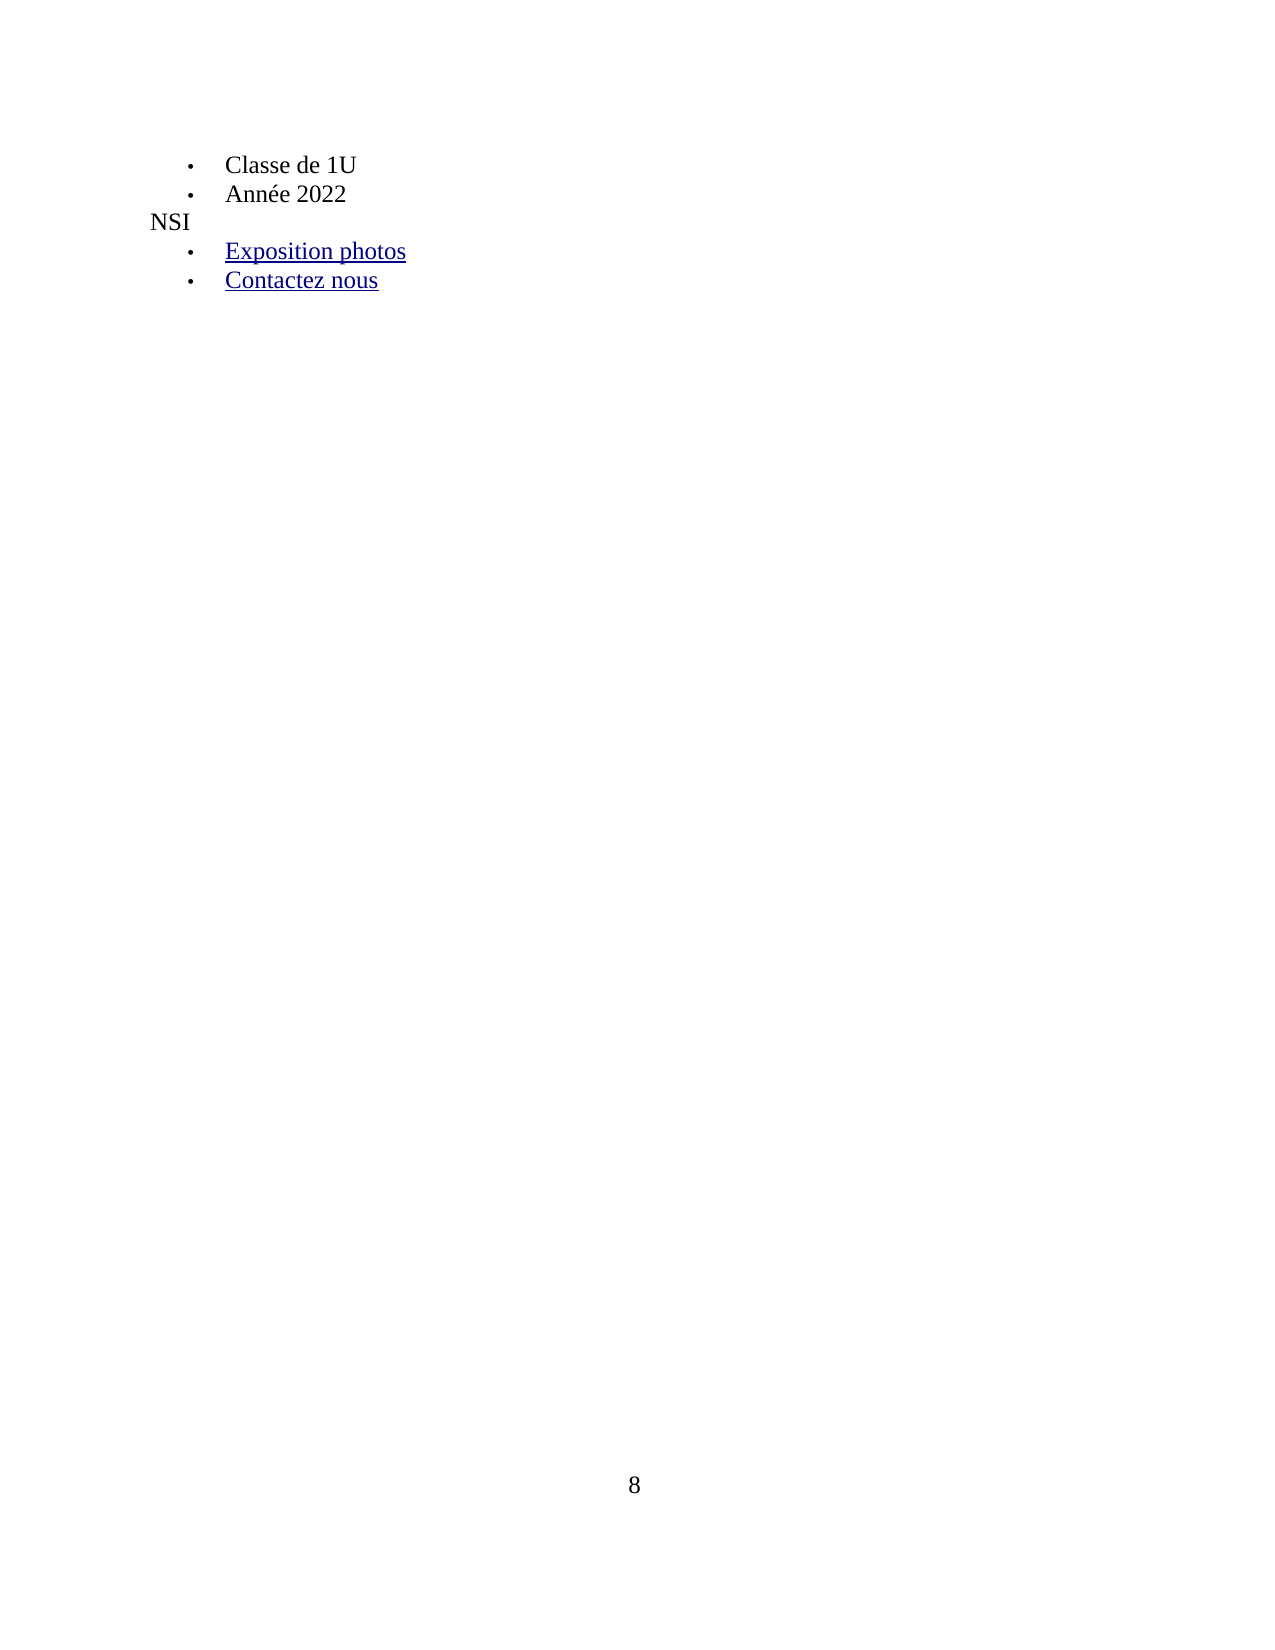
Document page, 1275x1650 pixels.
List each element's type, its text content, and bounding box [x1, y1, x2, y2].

text NSI [150, 207, 1125, 236]
list Contactez nous [187, 265, 1125, 294]
list Classe de 1U [187, 150, 1125, 179]
list Exposition photos [187, 236, 1125, 265]
list Année 2022 [187, 179, 1125, 207]
